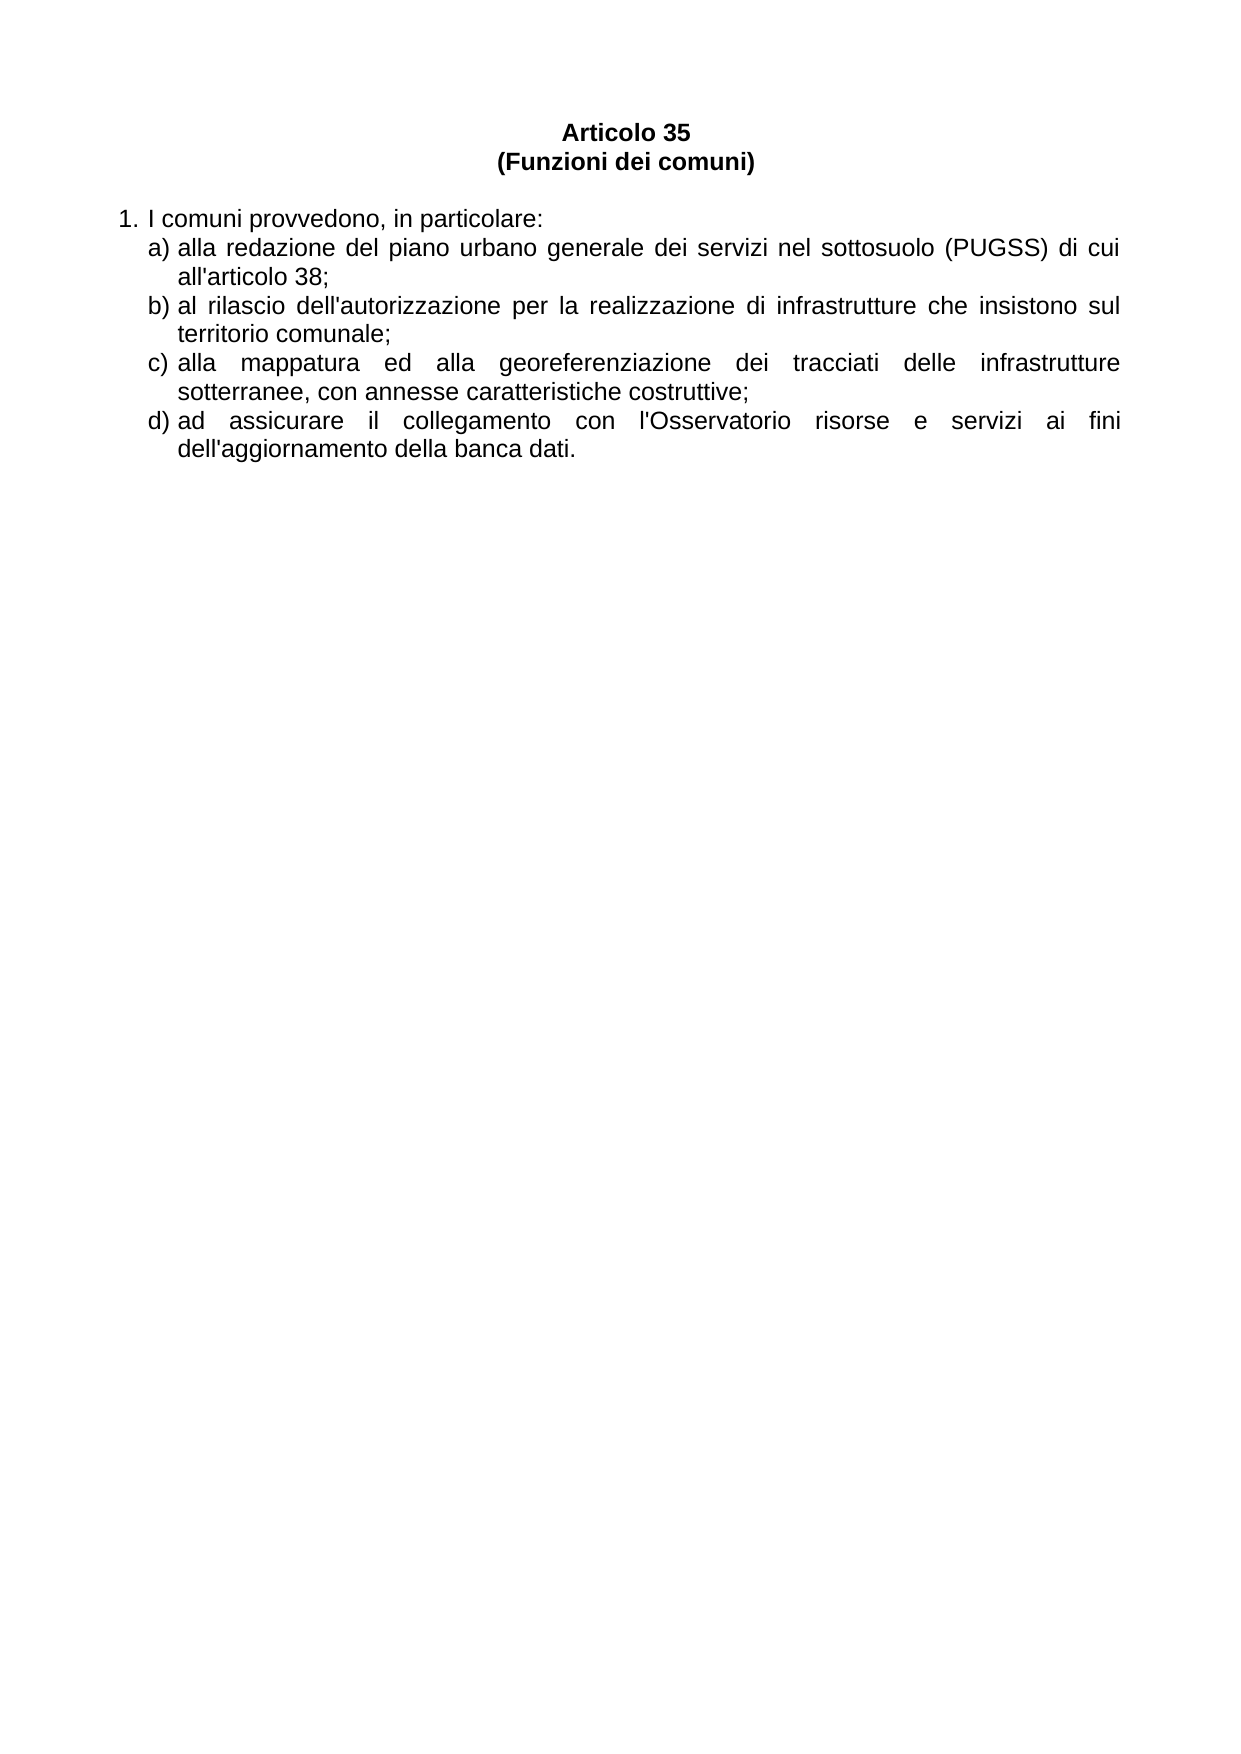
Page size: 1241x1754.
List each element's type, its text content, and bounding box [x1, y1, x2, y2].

text a) alla redazione del piano urbano generale dei servizi nel sottosuolo (PUGSS) di cui all'articolo 38; [148, 233, 1122, 291]
text b) al rilascio dell'autorizzazione per la realizzazione di infrastrutture che insistono sul territorio comunale; [148, 291, 1122, 348]
text d) ad assicurare il collegamento con l'Osservatorio risorse e servizi ai fini dell'aggiornamento della banca dati. [148, 406, 1122, 463]
text 1. I comuni provvedono, in particolare: [118, 204, 1122, 233]
text c) alla mappatura ed alla georeferenziazione dei tracciati delle infrastrutture sotterranee, con annesse caratteristiche costruttive; [148, 348, 1122, 406]
text Articolo 35 [130, 118, 1122, 147]
text (Funzioni dei comuni) [130, 147, 1122, 176]
